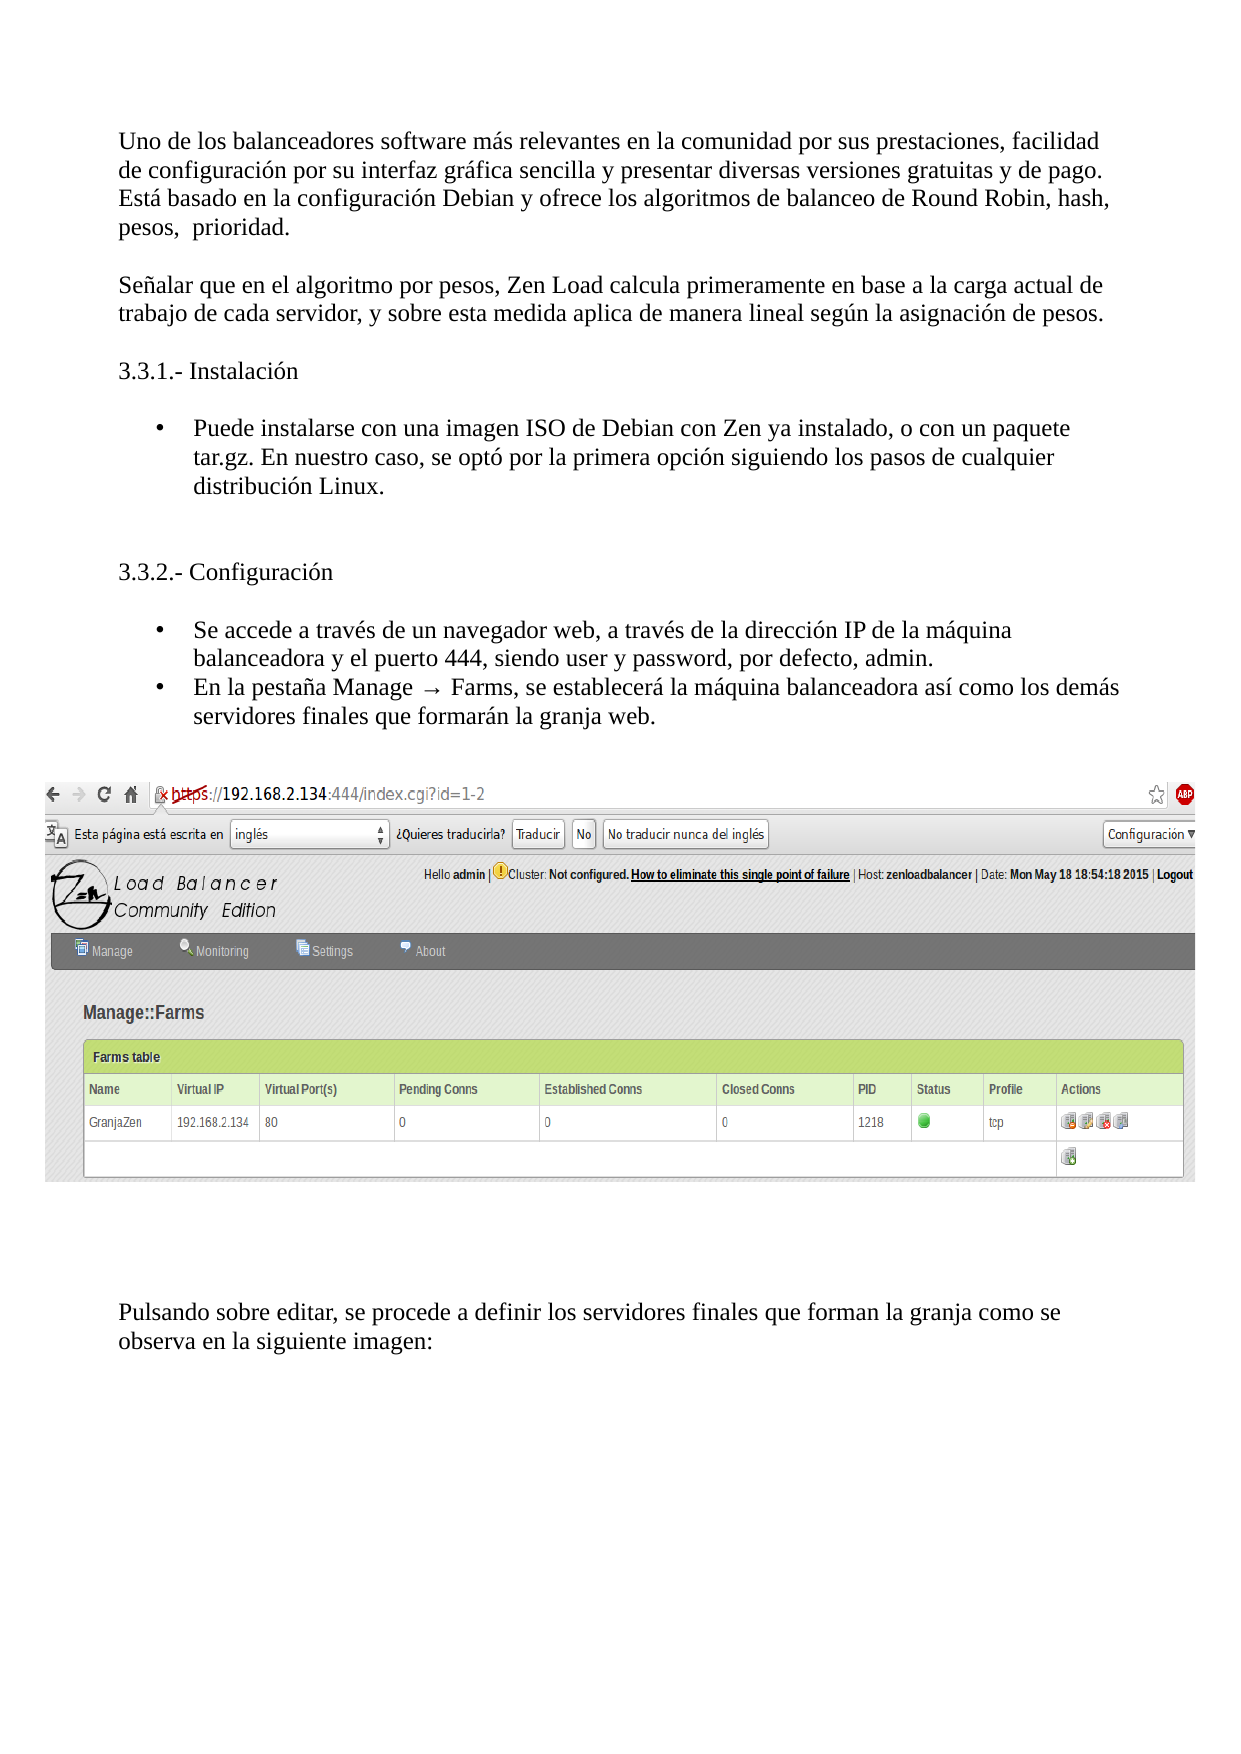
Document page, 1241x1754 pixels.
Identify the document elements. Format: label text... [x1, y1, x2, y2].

picture [45, 782, 1196, 1182]
list Se accede a través de un navegador web, a través de la dirección IP de la máquina balanceadora y el puerto 444, siendo user y password, por defecto, admin. [156, 615, 1122, 672]
text Uno de los balanceadores software más relevantes en la comunidad por sus prestaciones, facilidad de configuración por su interfaz gráfica sencilla y presentar diversas versiones gratuitas y de pago. [118, 126, 1122, 183]
text 3.3.1.- Instalación [118, 356, 1122, 385]
text Está basado en la configuración Debian y ofrece los algoritmos de balanceo de Round Robin, hash, pesos, prioridad. [118, 183, 1122, 241]
list En la pestaña Manage → Farms, se establecerá la máquina balanceadora así como los demás servidores finales que formarán la granja web. [156, 672, 1122, 730]
text 3.3.2.- Configuración [118, 557, 1122, 586]
list Puede instalarse con una imagen ISO de Debian con Zen ya instalado, o con un paquete tar.gz. En nuestro caso, se optó por la primera opción siguiendo los pasos de cualquier distribución Linux. [156, 413, 1122, 500]
text Pulsando sobre editar, se procede a definir los servidores finales que forman la granja como se observa en la siguiente imagen: [118, 1297, 1122, 1354]
text Señalar que en el algoritmo por pesos, Zen Load calcula primeramente en base a la carga actual de trabajo de cada servidor, y sobre esta medida aplica de manera lineal según la asignación de pesos. [118, 270, 1122, 327]
